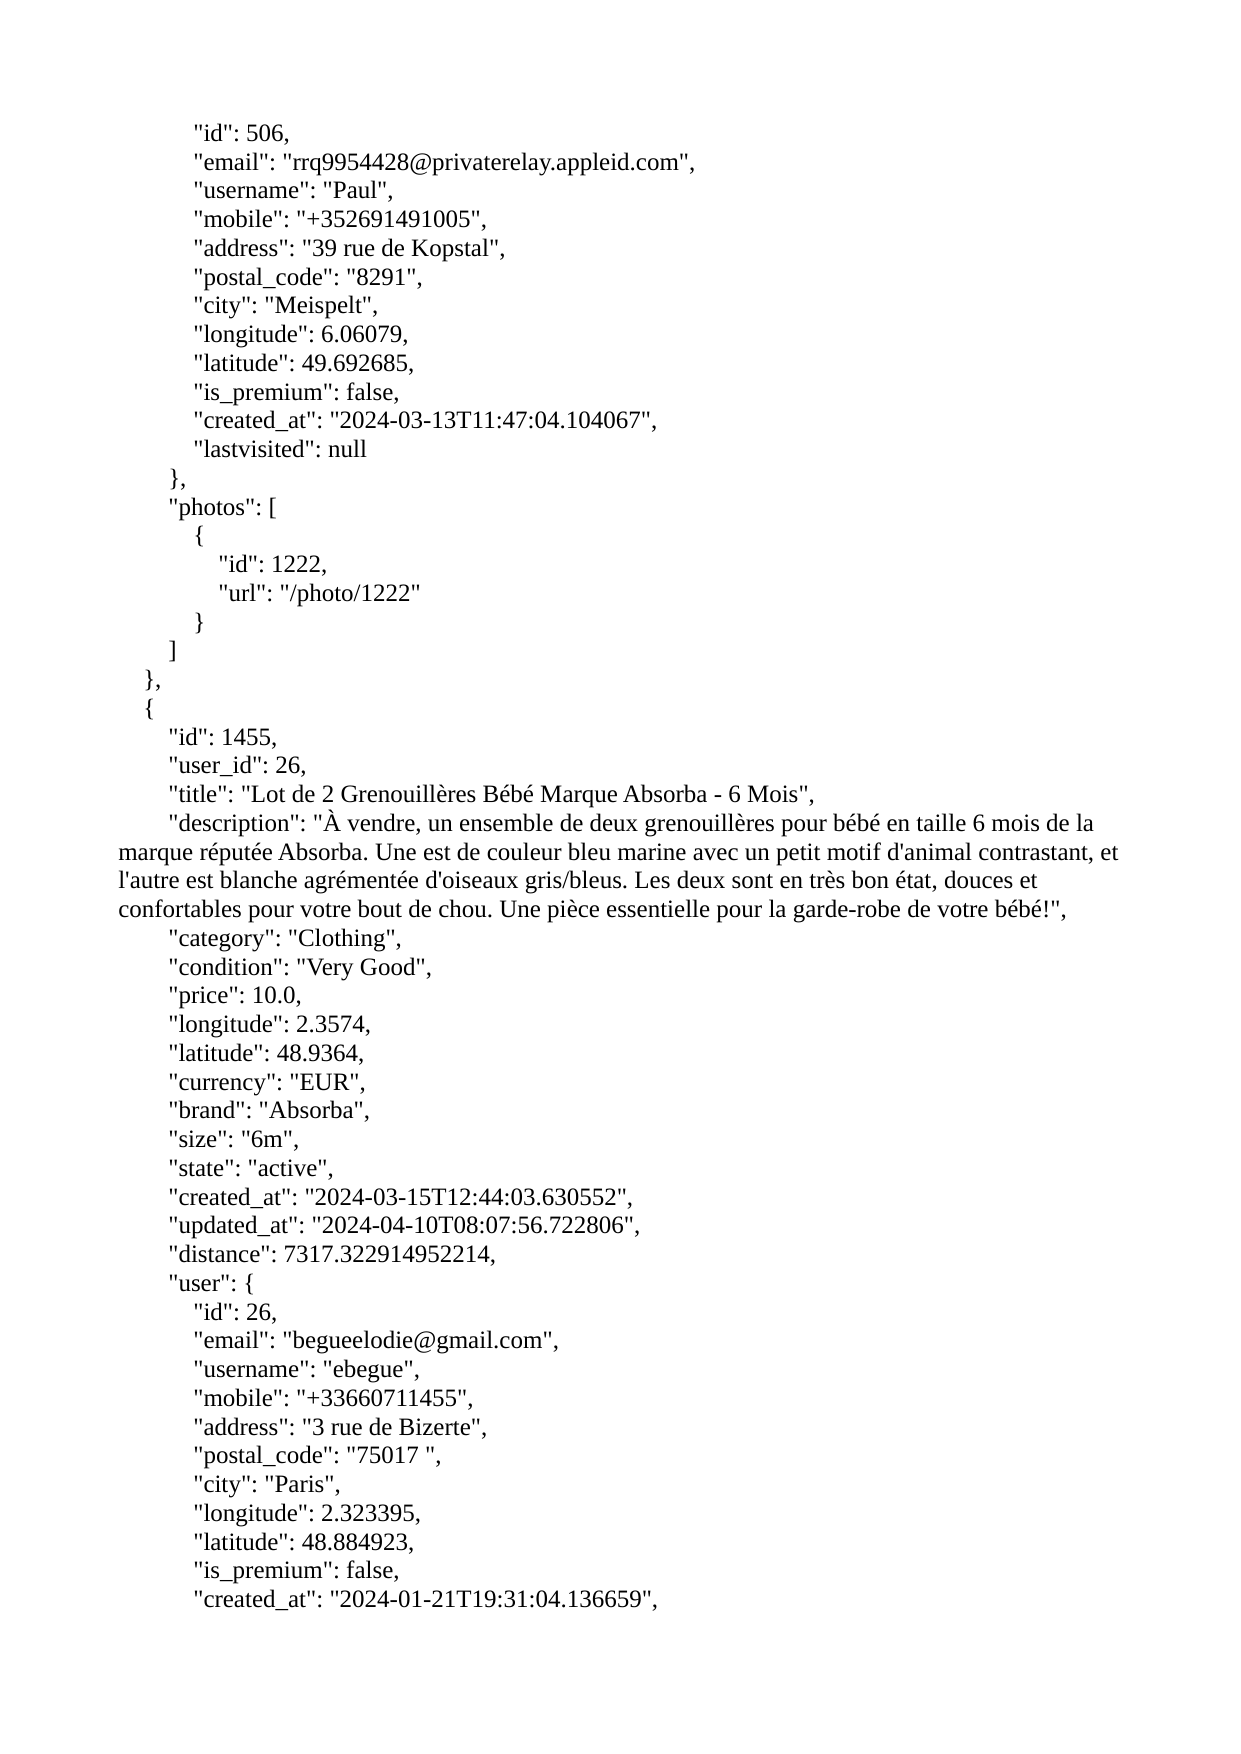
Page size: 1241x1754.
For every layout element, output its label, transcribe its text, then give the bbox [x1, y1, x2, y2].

text { [118, 693, 1122, 722]
text { [118, 521, 1122, 549]
text "address": "3 rue de Bizerte", [118, 1412, 1122, 1441]
text "is_premium": false, [118, 377, 1122, 406]
text "is_premium": false, [118, 1556, 1122, 1584]
text "currency": "EUR", [118, 1067, 1122, 1096]
text "brand": "Absorba", [118, 1096, 1122, 1124]
text "latitude": 48.884923, [118, 1527, 1122, 1556]
text } [118, 607, 1122, 636]
text "id": 1222, [118, 549, 1122, 578]
text "email": "begueelodie@gmail.com", [118, 1326, 1122, 1354]
text ] [118, 636, 1122, 664]
text "description": "À vendre, un ensemble de deux grenouillères pour bébé en taille 6 mois de la marque réputée Absorba. Une est de couleur bleu marine avec un petit motif d'animal contrastant, et l'autre est blanche agrémentée d'oiseaux gris/bleus. Les deux sont en très bon état, douces et confortables pour votre bout de chou. Une pièce essentielle pour la garde-robe de votre bébé!", [118, 808, 1122, 923]
text "longitude": 2.3574, [118, 1009, 1122, 1038]
text "id": 506, [118, 118, 1122, 147]
text "id": 1455, [118, 722, 1122, 751]
text "url": "/photo/1222" [118, 578, 1122, 607]
text "city": "Paris", [118, 1469, 1122, 1498]
text "postal_code": "8291", [118, 262, 1122, 291]
text "id": 26, [118, 1297, 1122, 1326]
text }, [118, 463, 1122, 492]
text "mobile": "+352691491005", [118, 204, 1122, 233]
text "address": "39 rue de Kopstal", [118, 233, 1122, 262]
text }, [118, 664, 1122, 693]
text "username": "Paul", [118, 176, 1122, 204]
text "created_at": "2024-01-21T19:31:04.136659", [118, 1584, 1122, 1613]
text "lastvisited": null [118, 434, 1122, 463]
text "longitude": 6.06079, [118, 319, 1122, 348]
text "distance": 7317.322914952214, [118, 1239, 1122, 1268]
text "size": "6m", [118, 1124, 1122, 1153]
text "photos": [ [118, 492, 1122, 521]
text "username": "ebegue", [118, 1354, 1122, 1383]
text "latitude": 48.9364, [118, 1038, 1122, 1067]
text "longitude": 2.323395, [118, 1498, 1122, 1527]
text "mobile": "+33660711455", [118, 1383, 1122, 1412]
text "created_at": "2024-03-13T11:47:04.104067", [118, 406, 1122, 434]
text "user": { [118, 1268, 1122, 1297]
text "user_id": 26, [118, 751, 1122, 779]
text "city": "Meispelt", [118, 291, 1122, 319]
text "price": 10.0, [118, 981, 1122, 1009]
text "updated_at": "2024-04-10T08:07:56.722806", [118, 1211, 1122, 1239]
text "created_at": "2024-03-15T12:44:03.630552", [118, 1182, 1122, 1211]
text "latitude": 49.692685, [118, 348, 1122, 377]
text "condition": "Very Good", [118, 952, 1122, 981]
text "title": "Lot de 2 Grenouillères Bébé Marque Absorba - 6 Mois", [118, 779, 1122, 808]
text "category": "Clothing", [118, 923, 1122, 952]
text "state": "active", [118, 1153, 1122, 1182]
text "postal_code": "75017 ", [118, 1441, 1122, 1469]
text "email": "rrq9954428@privaterelay.appleid.com", [118, 147, 1122, 176]
